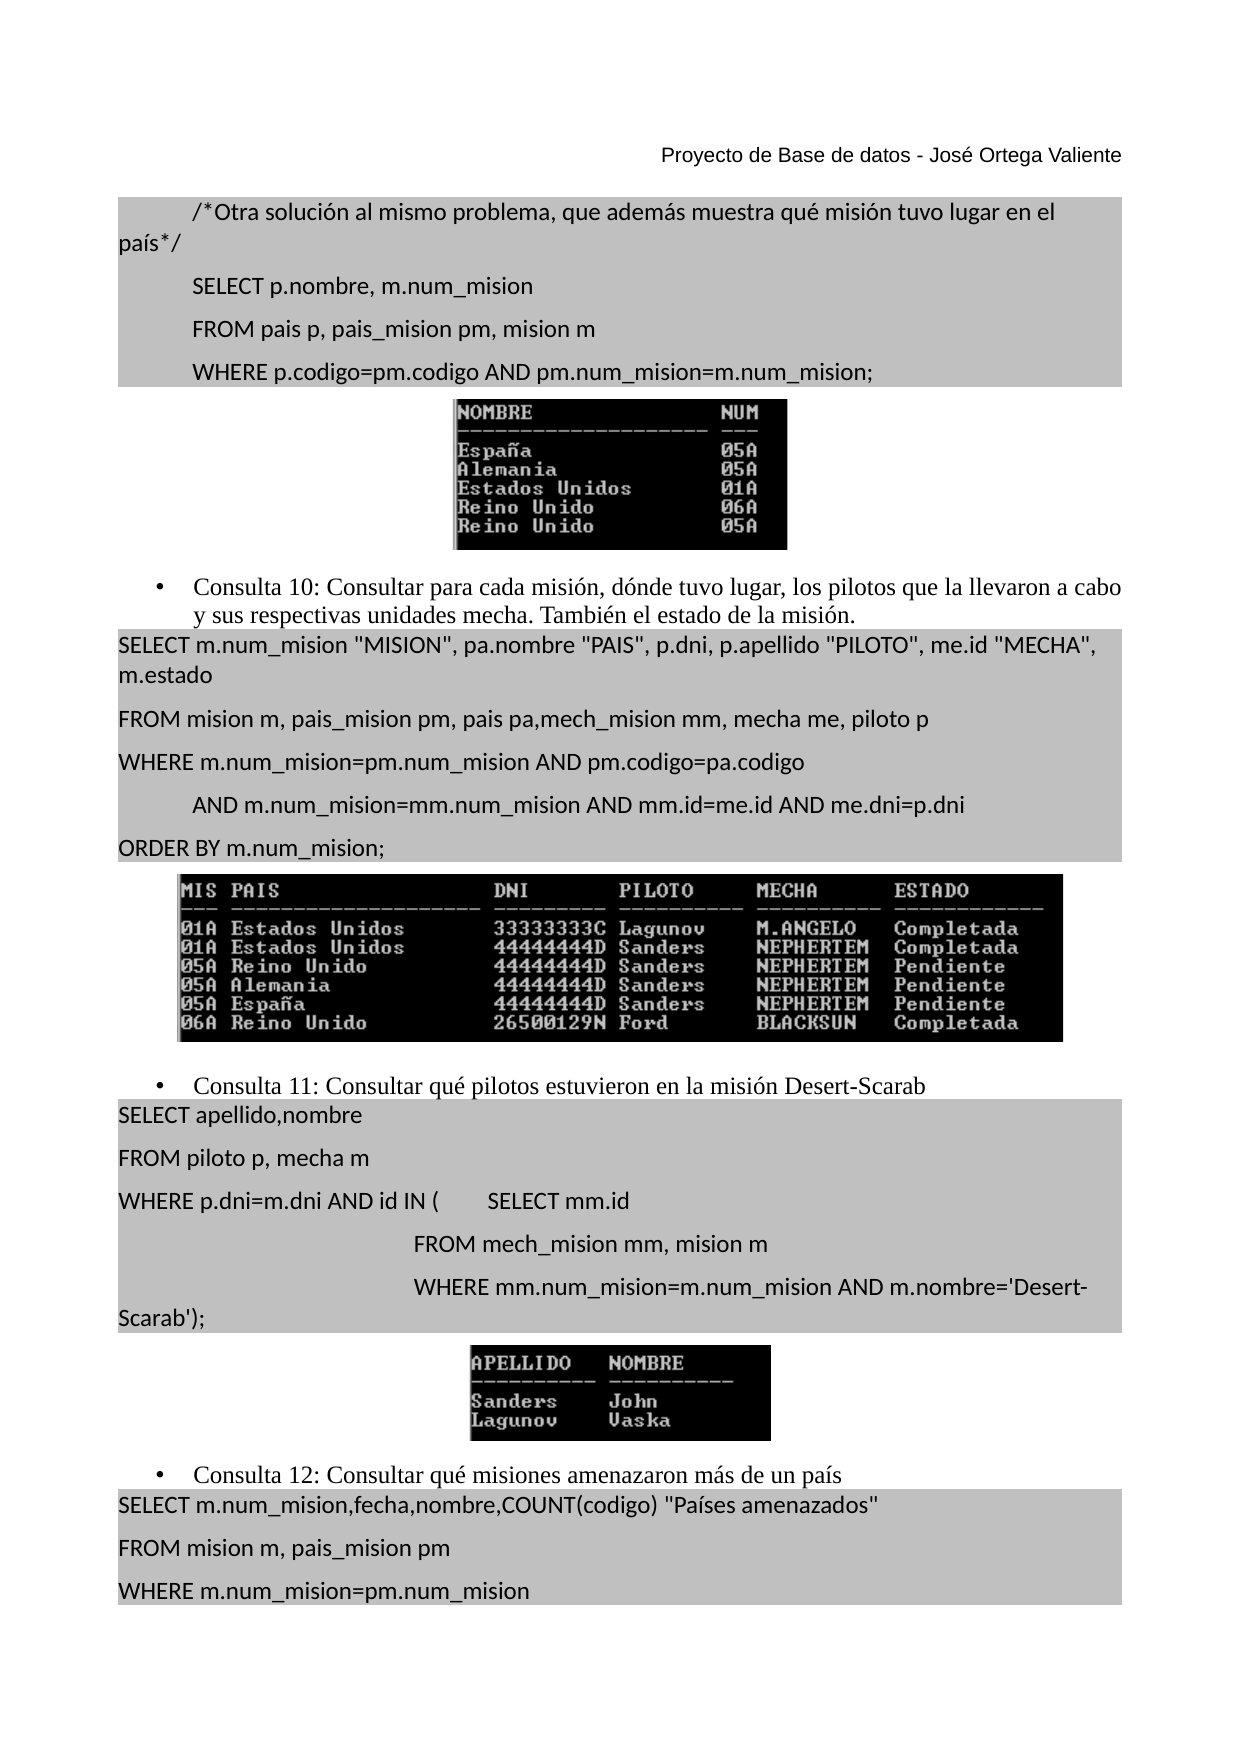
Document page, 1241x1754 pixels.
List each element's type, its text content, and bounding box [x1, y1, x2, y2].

text SELECT m.num_mision "MISION", pa.nombre "PAIS", p.dni, p.apellido "PILOTO", me.id "MECHA", m.estado [118, 629, 1122, 690]
picture [469, 1345, 771, 1441]
list Consulta 10: Consultar para cada misión, dónde tuvo lugar, los pilotos que la llevaron a cabo y sus respectivas unidades mecha. También el estado de la misión. [156, 572, 1122, 629]
list Consulta 12: Consultar qué misiones amenazaron más de un país [156, 1460, 1122, 1489]
text AND m.num_mision=mm.num_mision AND mm.id=me.id AND me.dni=p.dni [118, 789, 1122, 819]
text WHERE p.dni=m.dni AND id IN ( SELECT mm.id [118, 1186, 1122, 1216]
text FROM mision m, pais_mision pm [118, 1532, 1122, 1562]
text SELECT m.num_mision,fecha,nombre,COUNT(codigo) "Países amenazados" [118, 1489, 1122, 1519]
text WHERE m.num_mision=pm.num_mision AND pm.codigo=pa.codigo [118, 746, 1122, 776]
text ORDER BY m.num_mision; [118, 832, 1122, 862]
text SELECT apellido,nombre [118, 1099, 1122, 1130]
text WHERE p.codigo=pm.codigo AND pm.num_mision=m.num_mision; [118, 356, 1122, 387]
text SELECT p.nombre, m.num_mision [118, 270, 1122, 301]
text FROM piloto p, mecha m [118, 1142, 1122, 1173]
text FROM pais p, pais_mision pm, mision m [118, 313, 1122, 344]
list Consulta 11: Consultar qué pilotos estuvieron en la misión Desert-Scarab [156, 1071, 1122, 1099]
picture [452, 399, 788, 550]
picture [177, 874, 1064, 1042]
text WHERE mm.num_mision=m.num_mision AND m.nombre='Desert-Scarab'); [118, 1272, 1122, 1333]
text WHERE m.num_mision=pm.num_mision [118, 1575, 1122, 1605]
text FROM mision m, pais_mision pm, pais pa,mech_mision mm, mecha me, piloto p [118, 703, 1122, 733]
text /*Otra solución al mismo problema, que además muestra qué misión tuvo lugar en el país*/ [118, 197, 1122, 258]
text FROM mech_mision mm, mision m [118, 1228, 1122, 1259]
